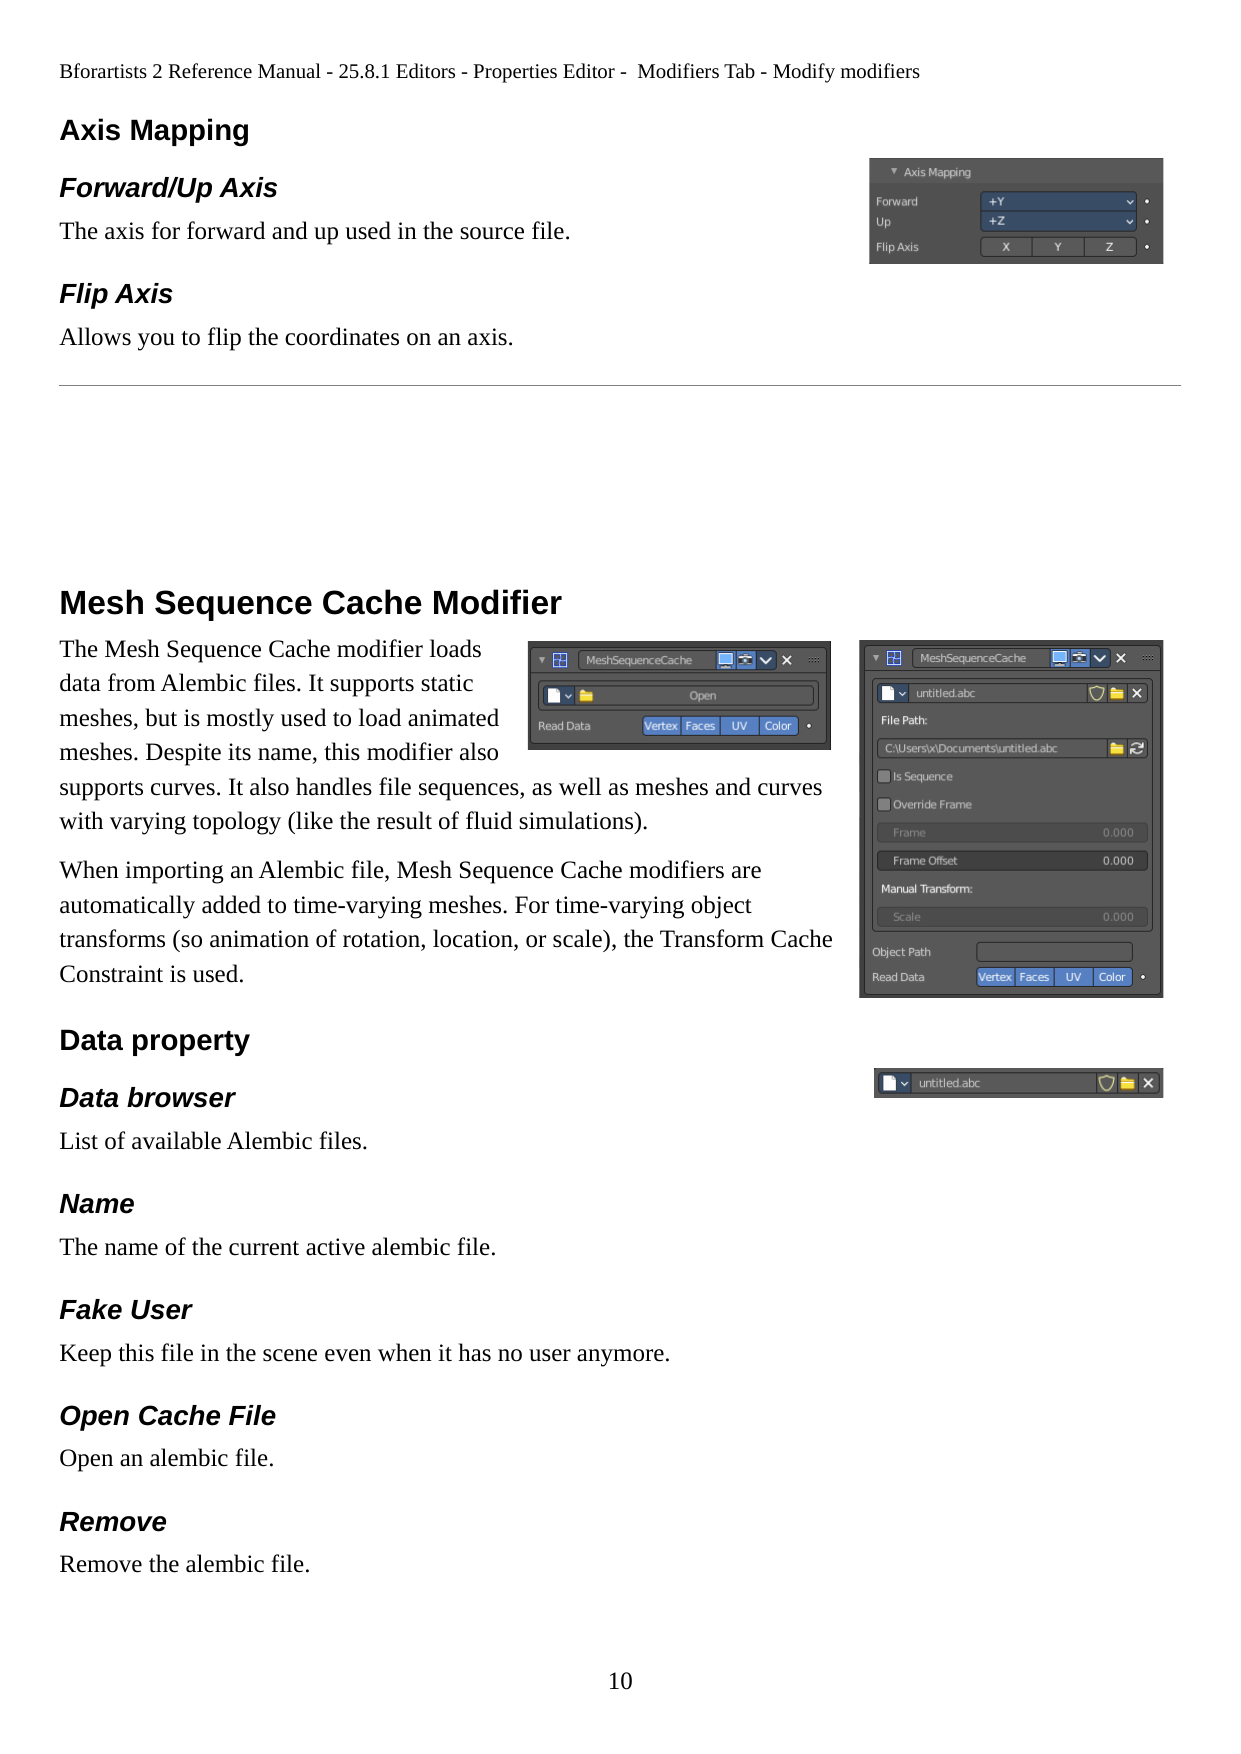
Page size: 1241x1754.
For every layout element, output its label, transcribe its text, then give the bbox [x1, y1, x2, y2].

subtitle Open Cache File [59, 1399, 1181, 1431]
picture [874, 1068, 1164, 1098]
text List of available Alembic files. [59, 1126, 1181, 1154]
subtitle Forward/Up Axis [59, 171, 869, 203]
picture [527, 641, 831, 750]
subtitle Axis Mapping [59, 113, 1181, 146]
subtitle Data browser [59, 1081, 1181, 1113]
text The Mesh Sequence Cache modifier loads data from Alembic files. It supports static meshes, but is mostly used to load animated meshes. Despite its name, this modifier also supports curves. It also handles file sequences, as well as meshes and curves with varying topology (like the result of fluid simulations). [59, 634, 1181, 835]
subtitle Name [59, 1187, 1181, 1219]
text Open an alembic file. [59, 1443, 1181, 1472]
text Keep this file in the scene even when it has no user anymore. [59, 1338, 1181, 1366]
text The axis for forward and up used in the source file. [59, 216, 869, 244]
subtitle Mesh Sequence Cache Modifier [59, 583, 1181, 622]
picture [859, 640, 1164, 998]
subtitle Flip Axis [59, 277, 1181, 309]
subtitle Data property [59, 1023, 1181, 1056]
text Allows you to flip the coordinates on an axis. [59, 322, 1181, 350]
text The name of the current active alembic file. [59, 1232, 1181, 1260]
subtitle Remove [59, 1505, 1181, 1537]
text When importing an Alembic file, Mesh Sequence Cache modifiers are automatically added to time-varying meshes. For time-varying object transforms (so animation of rotation, location, or scale), the Transform Cache Constraint is used. [59, 856, 859, 988]
picture [869, 158, 1164, 264]
subtitle [1164, 171, 1181, 203]
subtitle Fake User [59, 1293, 1181, 1325]
text Remove the alembic file. [59, 1549, 1181, 1578]
